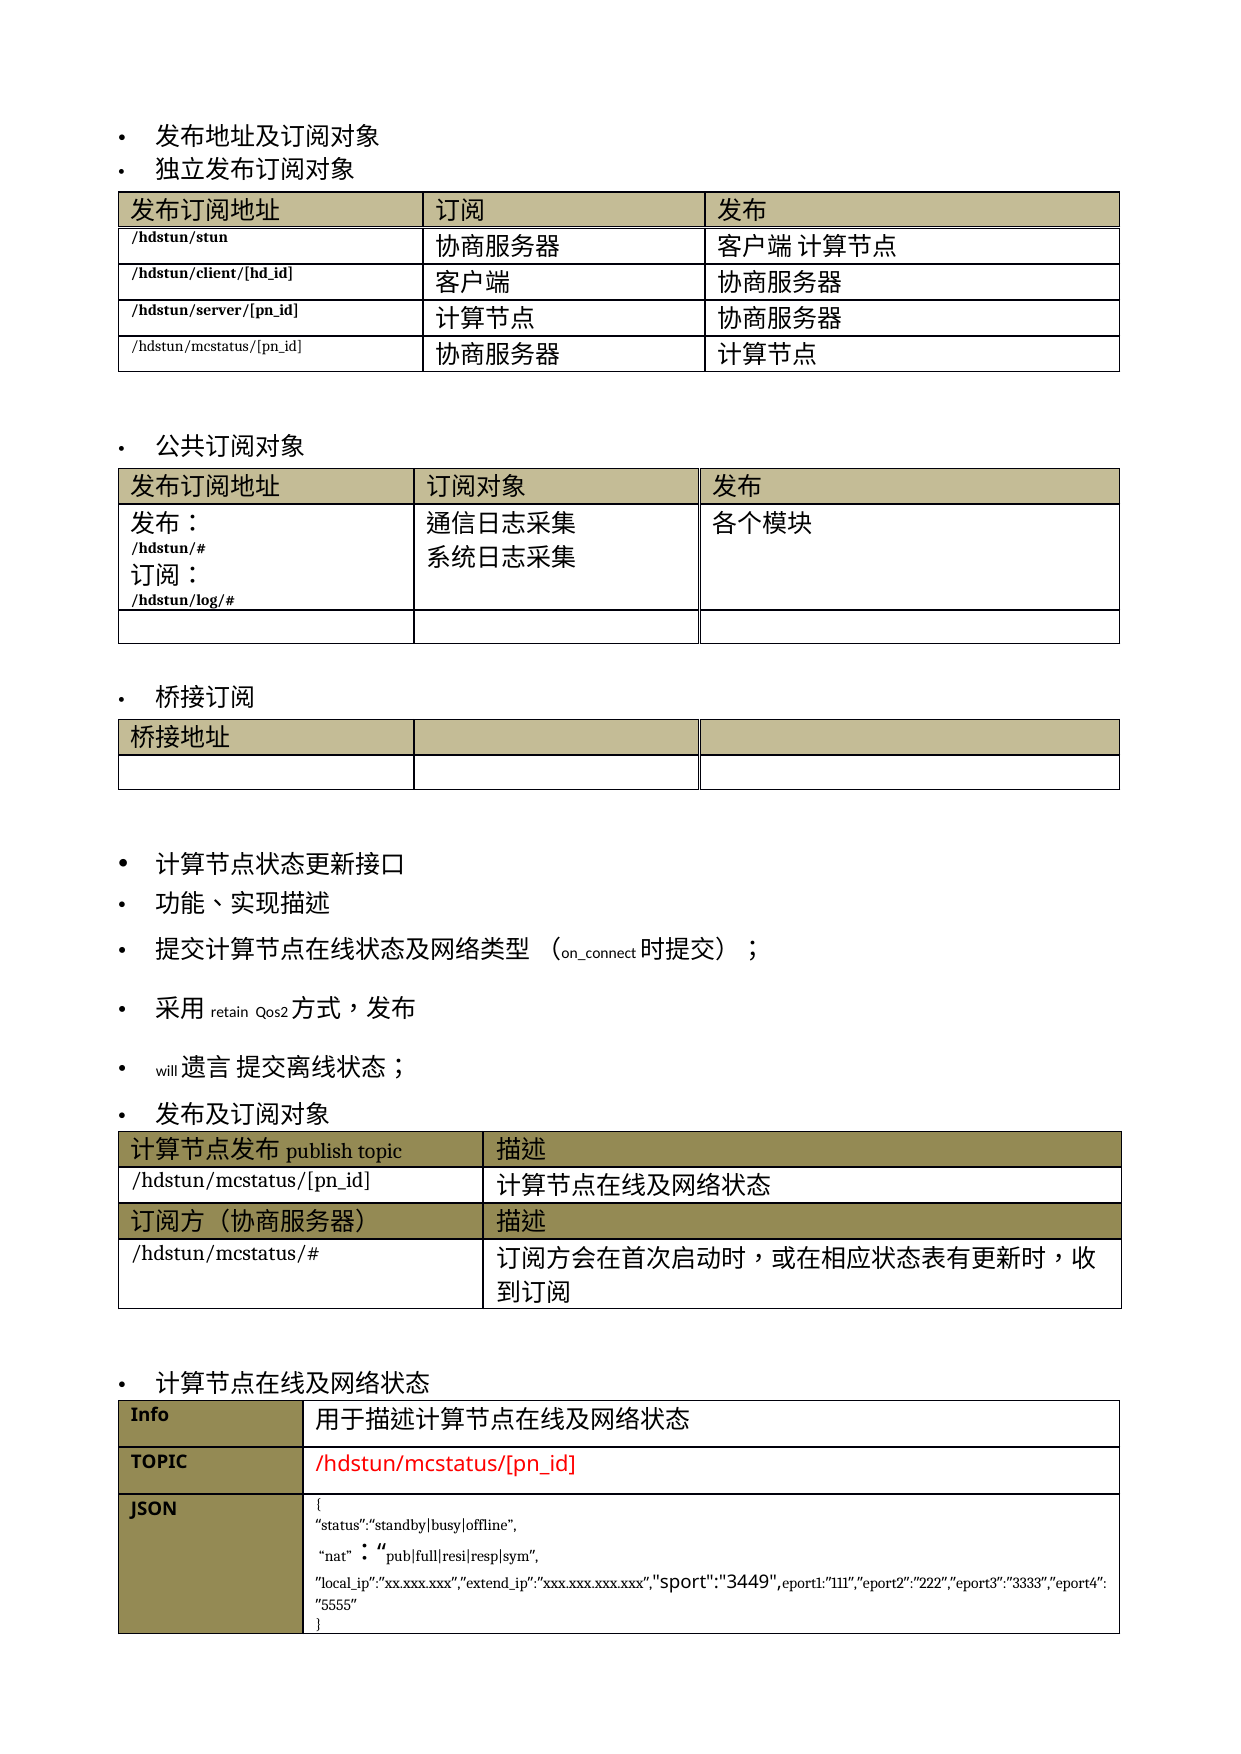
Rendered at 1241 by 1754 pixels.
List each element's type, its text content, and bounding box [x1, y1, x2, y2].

table_cell 计算节点 [706, 337, 1119, 371]
list 发布地址及订阅对象 [81, 118, 1122, 152]
table_cell 客户端 计算节点 [706, 229, 1119, 263]
table_header 订阅对象 [415, 469, 698, 503]
table_cell 协商服务器 [706, 301, 1119, 335]
table_cell 订阅方会在首次启动时，或在相应状态表有更新时，收到订阅 [484, 1240, 1121, 1308]
list 计算节点状态更新接口 [81, 846, 1122, 880]
table_cell { “status”:“standby|busy|offline”, “nat”：“pub|full|resi|resp|sym”, ”local_ip”:”xx.xxx.xxx”,”extend_ip”:”xxx.xxx.xxx.xxx”,"sport":"3449",eport1:”111”,”eport2”:”222”,”eport3”:”3333”,”eport4”:”5555” } [304, 1495, 1119, 1633]
list 计算节点在线及网络状态 [81, 1366, 1122, 1400]
table_cell 订阅方（协商服务器） [119, 1204, 482, 1238]
table_cell /hdstun/server/[pn_id] [119, 301, 422, 335]
table_cell 客户端 [424, 265, 704, 299]
table_header 发布 [706, 193, 1119, 226]
table_cell 协商服务器 [424, 337, 704, 371]
list 公共订阅对象 [81, 429, 1122, 463]
table_cell 计算节点 [424, 301, 704, 335]
list 独立发布订阅对象 [81, 152, 1122, 186]
list 桥接订阅 [81, 680, 1122, 714]
table_cell 协商服务器 [706, 265, 1119, 299]
list 采用retain Qos2方式，发布 [81, 991, 1122, 1025]
table_header 订阅 [424, 193, 704, 226]
table_header 发布 [701, 469, 1119, 503]
table_cell 协商服务器 [424, 229, 704, 263]
table_header [415, 720, 698, 754]
table_cell 发布： /hdstun/# 订阅： /hdstun/log/# [119, 505, 413, 609]
table_header 发布订阅地址 [119, 193, 422, 226]
table_header 用于描述计算节点在线及网络状态 [304, 1401, 1119, 1446]
table_cell /hdstun/mcstatus/[pn_id] [119, 337, 422, 371]
table_header 计算节点发布publish topic [119, 1132, 482, 1166]
list 发布及订阅对象 [81, 1097, 1122, 1131]
table_cell /hdstun/client/[hd_id] [119, 265, 422, 299]
list 功能、实现描述 [81, 885, 1122, 919]
list will遗言 提交离线状态； [81, 1050, 1122, 1084]
list 提交计算节点在线状态及网络类型 （on_connect 时提交）； [81, 932, 1122, 966]
table_cell /hdstun/mcstatus/# [119, 1240, 482, 1308]
table_cell /hdstun/stun [119, 229, 422, 263]
table_header Info [119, 1401, 302, 1446]
table_header 发布订阅地址 [119, 469, 413, 503]
table_cell TOPIC [119, 1448, 302, 1493]
table_cell 各个模块 [701, 505, 1119, 609]
table_cell /hdstun/mcstatus/[pn_id] [304, 1448, 1119, 1493]
table_cell [701, 756, 1119, 789]
table_header [701, 720, 1119, 754]
table_cell /hdstun/mcstatus/[pn_id] [119, 1168, 482, 1202]
table_header 桥接地址 [119, 720, 413, 754]
table_header 描述 [484, 1132, 1121, 1166]
table_cell [415, 756, 698, 789]
table_cell [119, 756, 413, 789]
table_cell JSON [119, 1495, 302, 1633]
table_cell [701, 611, 1119, 643]
table_cell [415, 611, 698, 643]
table_cell 通信日志采集 系统日志采集 [415, 505, 698, 609]
table_cell 描述 [484, 1204, 1121, 1238]
table_cell 计算节点在线及网络状态 [484, 1168, 1121, 1202]
table_cell [119, 611, 413, 643]
